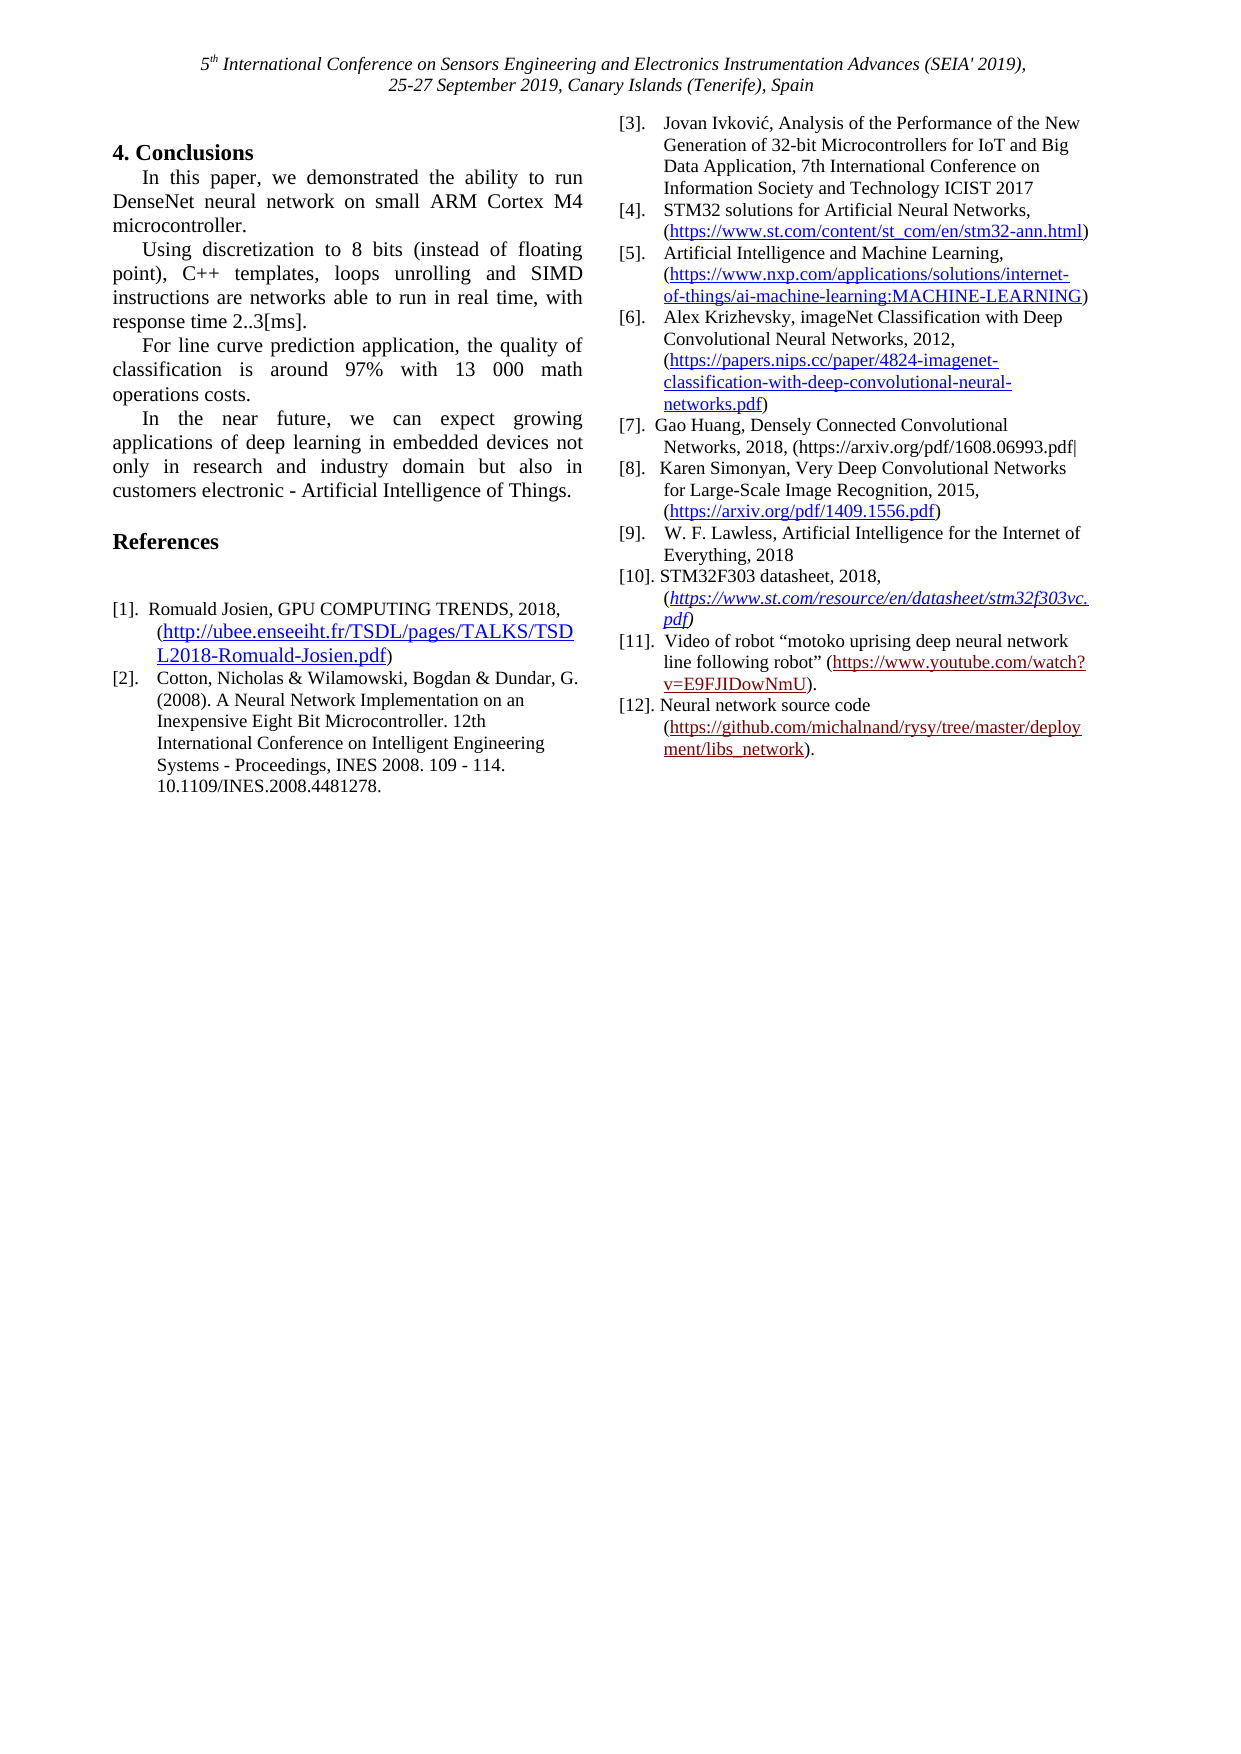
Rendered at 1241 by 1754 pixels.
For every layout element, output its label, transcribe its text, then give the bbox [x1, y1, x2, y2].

text In this paper, we demonstrated the ability to run DenseNet neural network on small ARM Cortex M4 microcontroller. [112, 165, 583, 237]
text [8]. Karen Simonyan, Very Deep Convolutional Networks for Large-Scale Image Recognition, 2015, (https://arxiv.org/pdf/1409.1556.pdf) [619, 457, 1090, 522]
text [4]. STM32 solutions for Artificial Neural Networks, (https://www.st.com/content/st_com/en/stm32-ann.html) [619, 198, 1090, 242]
text [5]. Artificial Intelligence and Machine Learning, [619, 242, 1090, 263]
text For line curve prediction application, the quality of classification is around 97% with 13 000 math operations costs. [112, 333, 583, 406]
text [12]. Neural network source code (https://github.com/michalnand/rysy/tree/master/deployment/libs_network). [619, 694, 1090, 759]
text [9]. W. F. Lawless, Artificial Intelligence for the Internet of Everything, 2018 [619, 522, 1090, 565]
text [2]. Cotton, Nicholas & Wilamowski, Bogdan & Dundar, G. (2008). A Neural Network Implementation on an Inexpensive Eight Bit Microcontroller. 12th International Conference on Intelligent Engineering Systems - Proceedings, INES 2008. 109 - 114. 10.1109/INES.2008.4481278. [112, 667, 583, 797]
text [6]. Alex Krizhevsky, imageNet Classification with Deep Convolutional Neural Networks, 2012,(https://papers.nips.cc/paper/4824-imagenet-classification-with-deep-convolutional-neural-networks.pdf) [619, 306, 1090, 414]
text References [112, 528, 583, 554]
text [7]. Gao Huang, Densely Connected Convolutional Networks, 2018, (https://arxiv.org/pdf/1608.06993.pdf| [619, 414, 1090, 457]
text 4. Conclusions [112, 138, 583, 165]
text [3]. Jovan Ivković, Analysis of the Performance of the New Generation of 32-bit Microcontrollers for IoT and Big Data Application, 7th International Conference on Information Society and Technology ICIST 2017 [619, 112, 1090, 198]
text In the near future, we can expect growing applications of deep learning in embedded devices not only in research and industry domain but also in customers electronic - Artificial Intelligence of Things. [112, 406, 583, 502]
text [11]. Video of robot “motoko uprising deep neural network line following robot” (https://www.youtube.com/watch?v=E9FJIDowNmU). [619, 630, 1090, 694]
text Using discretization to 8 bits (instead of floating point), C++ templates, loops unrolling and SIMD instructions are networks able to run in real time, with response time 2..3[ms]. [112, 237, 583, 333]
text [1]. Romuald Josien, GPU COMPUTING TRENDS, 2018,(http://ubee.enseeiht.fr/TSDL/pages/TALKS/TSDL2018-Romuald-Josien.pdf) [112, 598, 583, 667]
text [10]. STM32F303 datasheet, 2018, (https://www.st.com/resource/en/datasheet/stm32f303vc.pdf) [619, 565, 1090, 630]
text (https://www.nxp.com/applications/solutions/internet-of-things/ai-machine-learning:MACHINE-LEARNING) [619, 263, 1090, 306]
